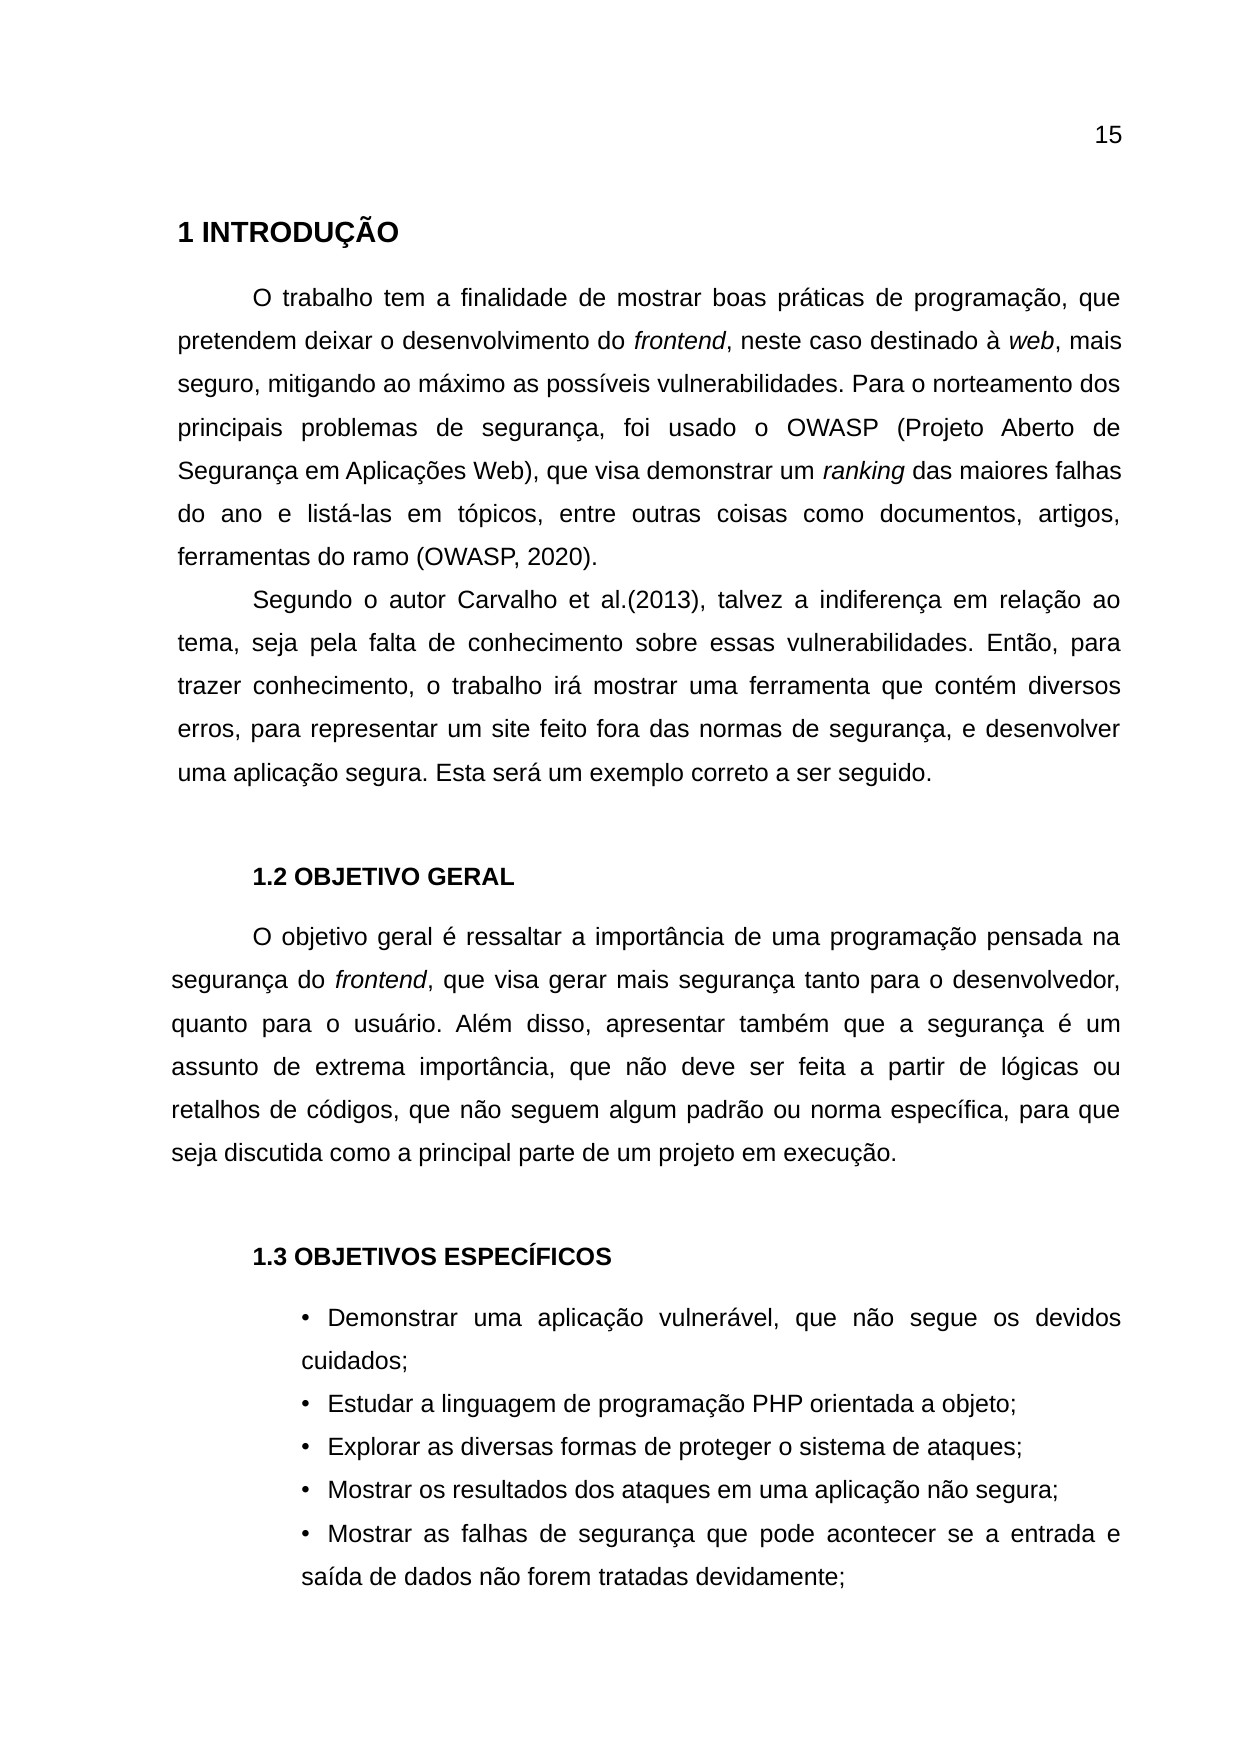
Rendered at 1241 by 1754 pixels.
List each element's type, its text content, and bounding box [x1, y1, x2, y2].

list Mostrar as falhas de segurança que pode acontecer se a entrada e saída de dados não forem tratadas devidamente; [301, 1519, 1122, 1591]
list Estudar a linguagem de programação PHP orientada a objeto; [301, 1389, 1122, 1418]
text O objetivo geral é ressaltar a importância de uma programação pensada na segurança do frontend, que visa gerar mais segurança tanto para o desenvolvedor, quanto para o usuário. Além disso, apresentar também que a segurança é um assunto de extrema importância, que não deve ser feita a partir de lógicas ou retalhos de códigos, que não seguem algum padrão ou norma específica, para que seja discutida como a principal parte de um projeto em execução. [106, 922, 1122, 1167]
subtitle 1.3 OBJETIVOS ESPECÍFICOS [177, 1242, 1122, 1271]
subtitle 1.2 OBJETIVO GERAL [177, 861, 1122, 890]
list Explorar as diversas formas de proteger o sistema de ataques; [301, 1432, 1122, 1461]
list Mostrar os resultados dos ataques em uma aplicação não segura; [301, 1476, 1122, 1504]
list Demonstrar uma aplicação vulnerável, que não segue os devidos cuidados; [301, 1303, 1122, 1375]
text O trabalho tem a finalidade de mostrar boas práticas de programação, que pretendem deixar o desenvolvimento do frontend, neste caso destinado à web, mais seguro, mitigando ao máximo as possíveis vulnerabilidades. Para o norteamento dos principais problemas de segurança, foi usado o OWASP (Projeto Aberto de Segurança em Aplicações Web), que visa demonstrar um ranking das maiores falhas do ano e listá-las em tópicos, entre outras coisas como documentos, artigos, ferramentas do ramo (OWASP, 2020). [177, 283, 1122, 571]
text Segundo o autor Carvalho et al.(2013), talvez a indiferença em relação ao tema, seja pela falta de conhecimento sobre essas vulnerabilidades. Então, para trazer conhecimento, o trabalho irá mostrar uma ferramenta que contém diversos erros, para representar um site feito fora das normas de segurança, e desenvolver uma aplicação segura. Esta será um exemplo correto a ser seguido. [177, 585, 1122, 786]
subtitle 1 INTRODUÇÃO [177, 215, 1122, 249]
